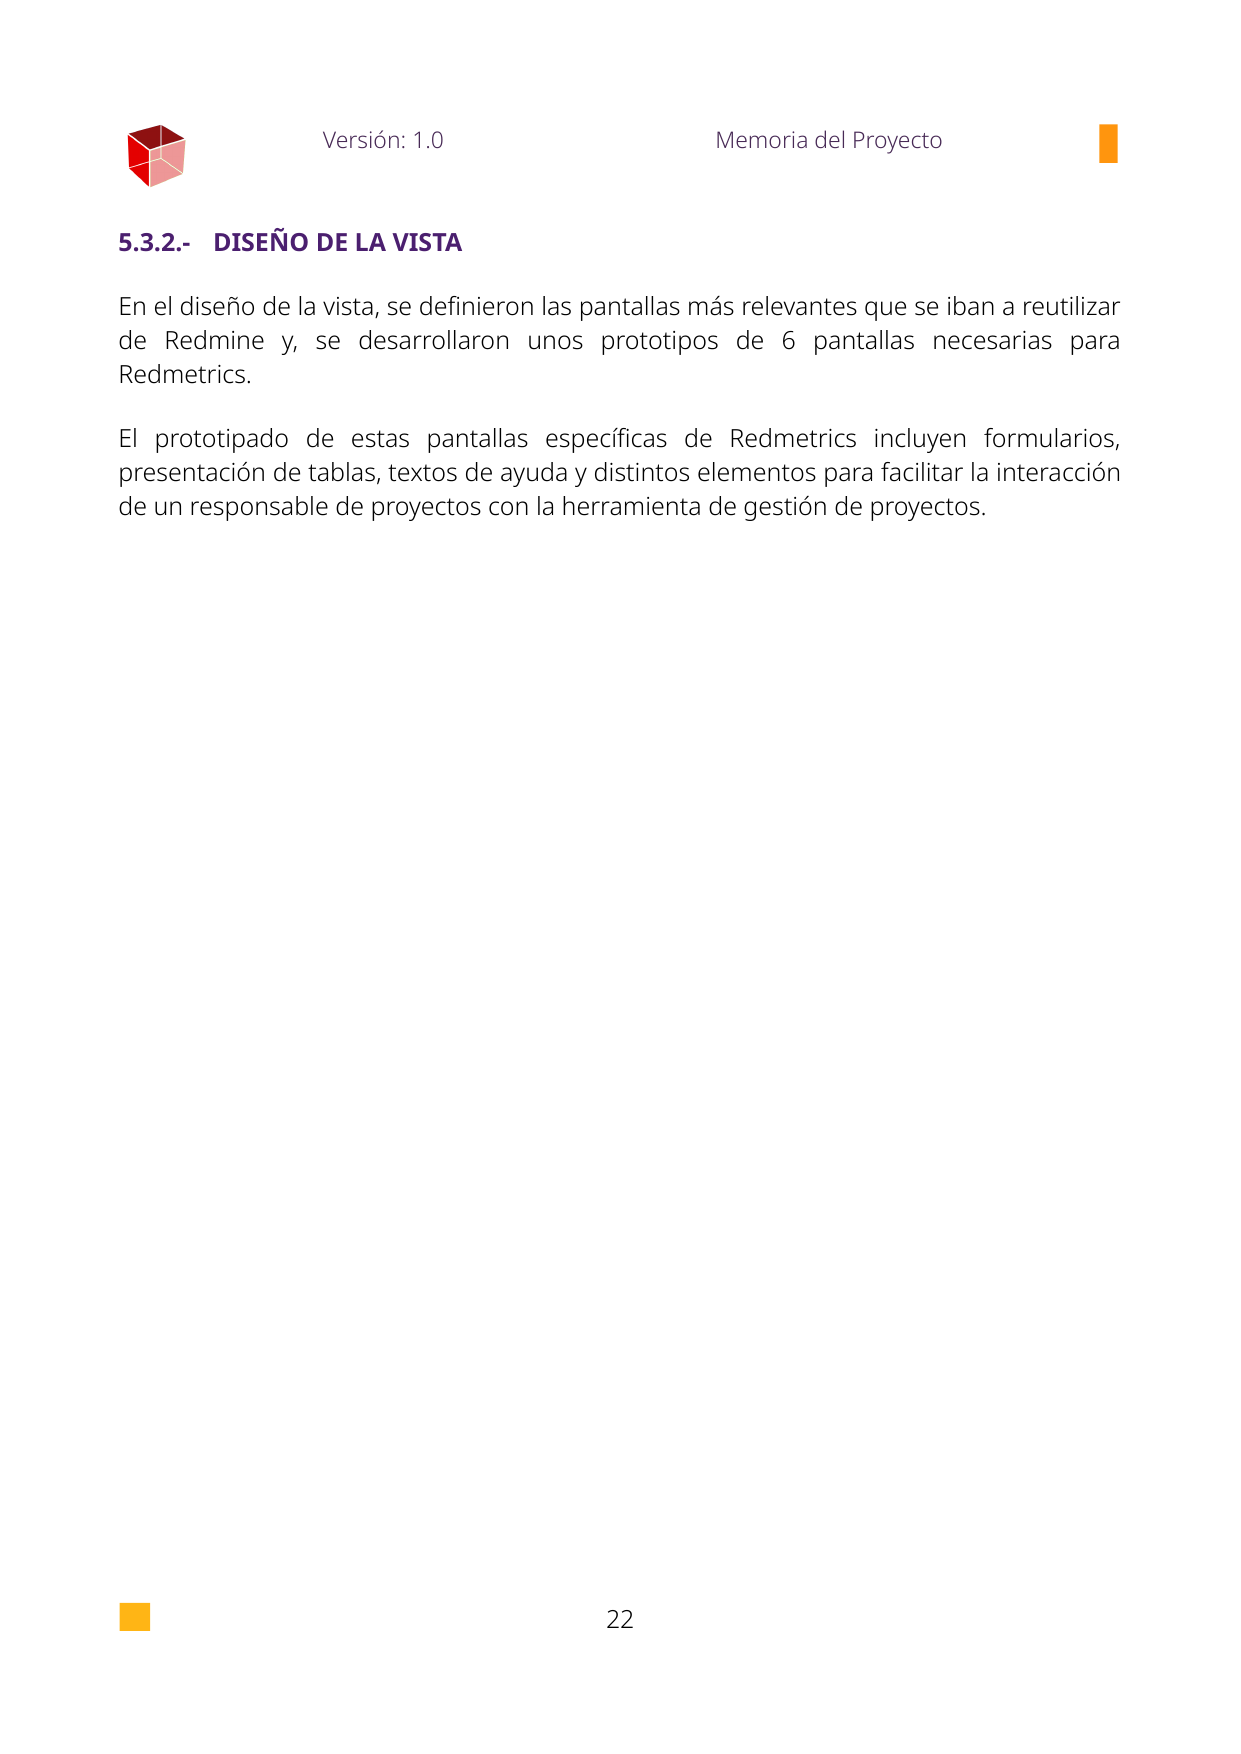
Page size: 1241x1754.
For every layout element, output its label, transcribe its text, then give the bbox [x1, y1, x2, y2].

picture [123, 123, 189, 189]
text El prototipado de estas pantallas específicas de Redmetrics incluyen formularios, presentación de tablas, textos de ayuda y distintos elementos para facilitar la interacción de un responsable de proyectos con la herramienta de gestión de proyectos. [118, 421, 1122, 523]
subtitle Diseño de la vista [118, 225, 1122, 259]
text En el diseño de la vista, se definieron las pantallas más relevantes que se iban a reutilizar de Redmine y, se desarrollaron unos prototipos de 6 pantallas necesarias para Redmetrics. [118, 289, 1122, 391]
